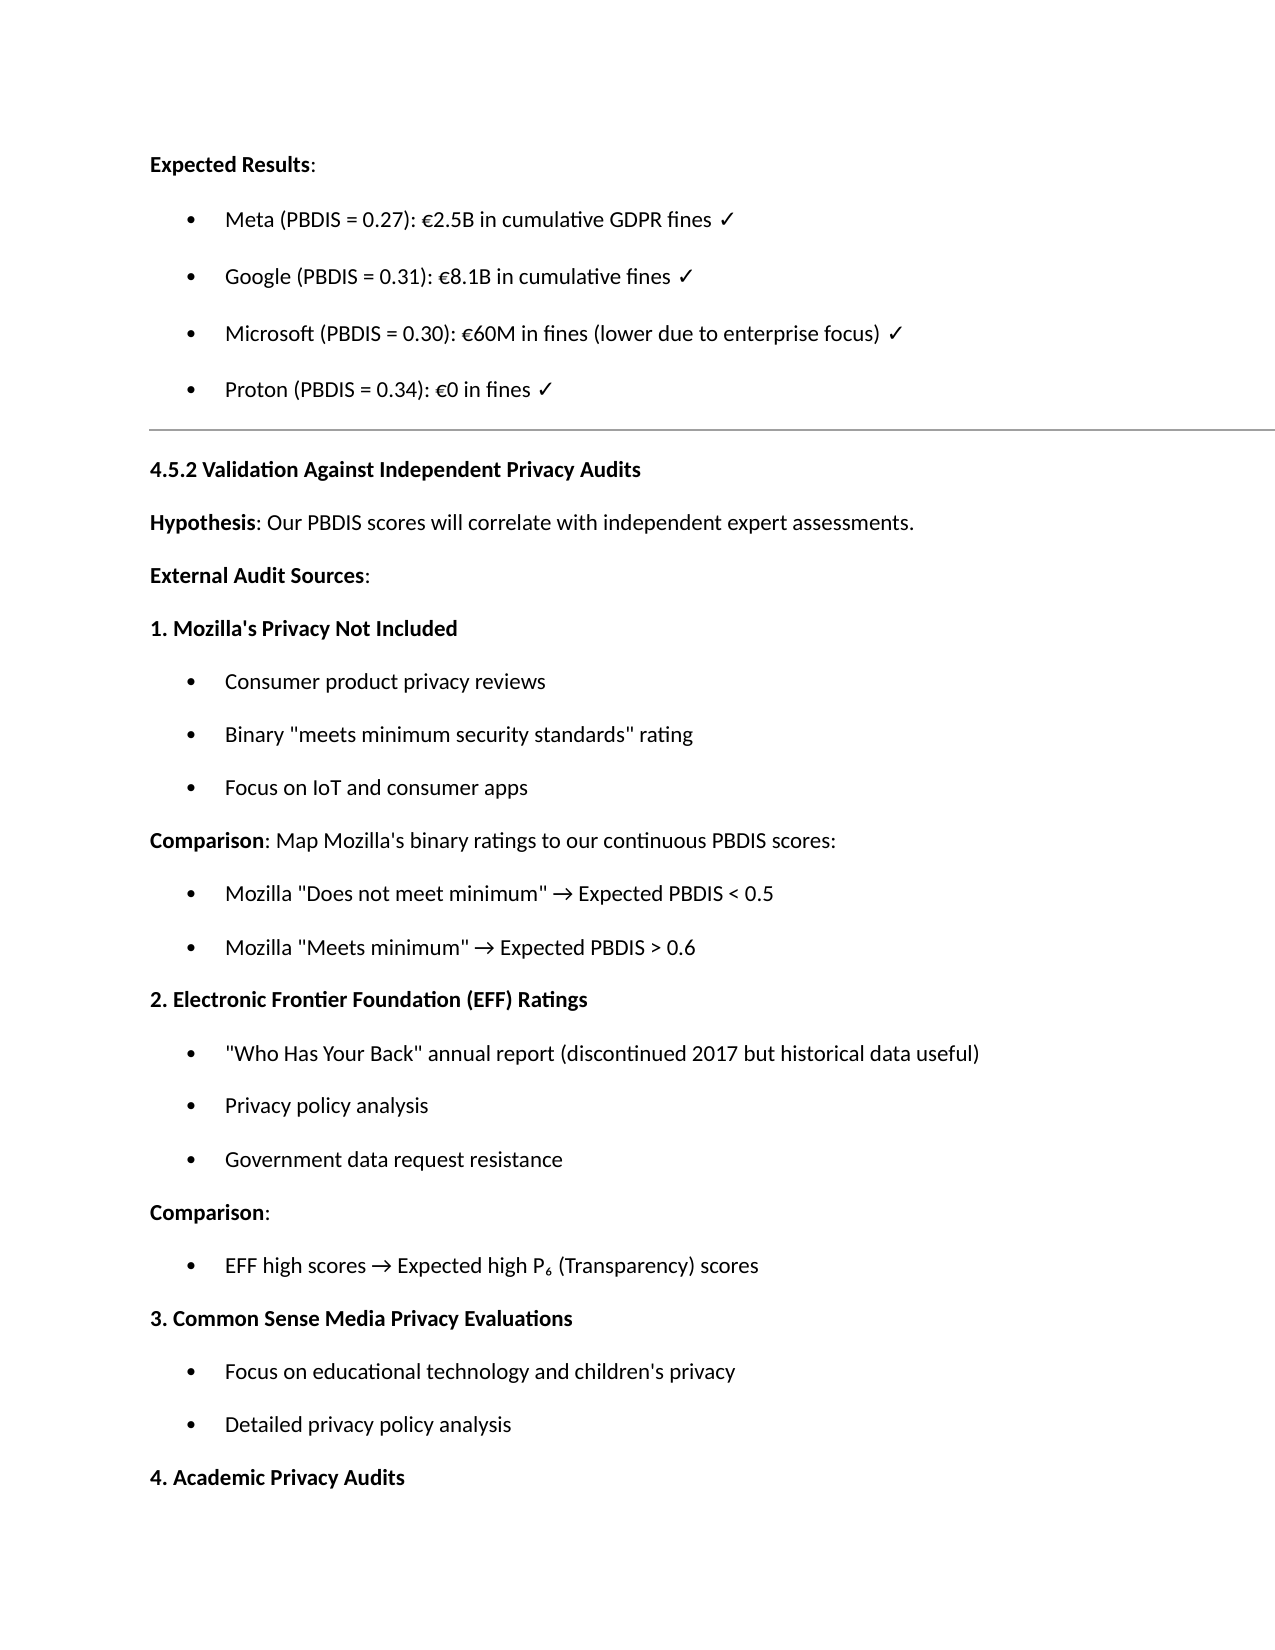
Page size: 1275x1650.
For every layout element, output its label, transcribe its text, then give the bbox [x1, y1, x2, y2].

text 4.5.2 Validation Against Independent Privacy Audits [150, 455, 1125, 483]
text 3. Common Sense Media Privacy Evaluations [150, 1304, 1125, 1332]
text 4. Academic Privacy Audits [150, 1463, 1125, 1491]
text External Audit Sources: [150, 561, 1125, 589]
list Consumer product privacy reviews [187, 667, 1125, 696]
list Detailed privacy policy analysis [187, 1410, 1125, 1438]
text Comparison: Map Mozilla's binary ratings to our continuous PBDIS scores: [150, 827, 1125, 854]
list Government data request resistance [187, 1145, 1125, 1173]
list "Who Has Your Back" annual report (discontinued 2017 but historical data useful) [187, 1039, 1125, 1067]
list EFF high scores → Expected high P₆ (Transparency) scores [187, 1251, 1125, 1279]
text 2. Electronic Frontier Foundation (EFF) Ratings [150, 986, 1125, 1014]
list Focus on educational technology and children's privacy [187, 1357, 1125, 1385]
text Comparison: [150, 1198, 1125, 1226]
list Mozilla "Does not meet minimum" → Expected PBDIS < 0.5 [187, 879, 1125, 908]
list Privacy policy analysis [187, 1092, 1125, 1120]
list Proton (PBDIS = 0.34): €0 in fines ✓ [187, 373, 1125, 404]
list Meta (PBDIS = 0.27): €2.5B in cumulative GDPR fines ✓ [187, 203, 1125, 234]
list Focus on IoT and consumer apps [187, 773, 1125, 802]
text Hypothesis: Our PBDIS scores will correlate with independent expert assessments. [150, 508, 1125, 536]
text Expected Results: [150, 150, 1125, 178]
list Mozilla "Meets minimum" → Expected PBDIS > 0.6 [187, 933, 1125, 961]
list Binary "meets minimum security standards" rating [187, 721, 1125, 748]
list Microsoft (PBDIS = 0.30): €60M in fines (lower due to enterprise focus) ✓ [187, 317, 1125, 348]
list Google (PBDIS = 0.31): €8.1B in cumulative fines ✓ [187, 260, 1125, 291]
text 1. Mozilla's Privacy Not Included [150, 614, 1125, 642]
